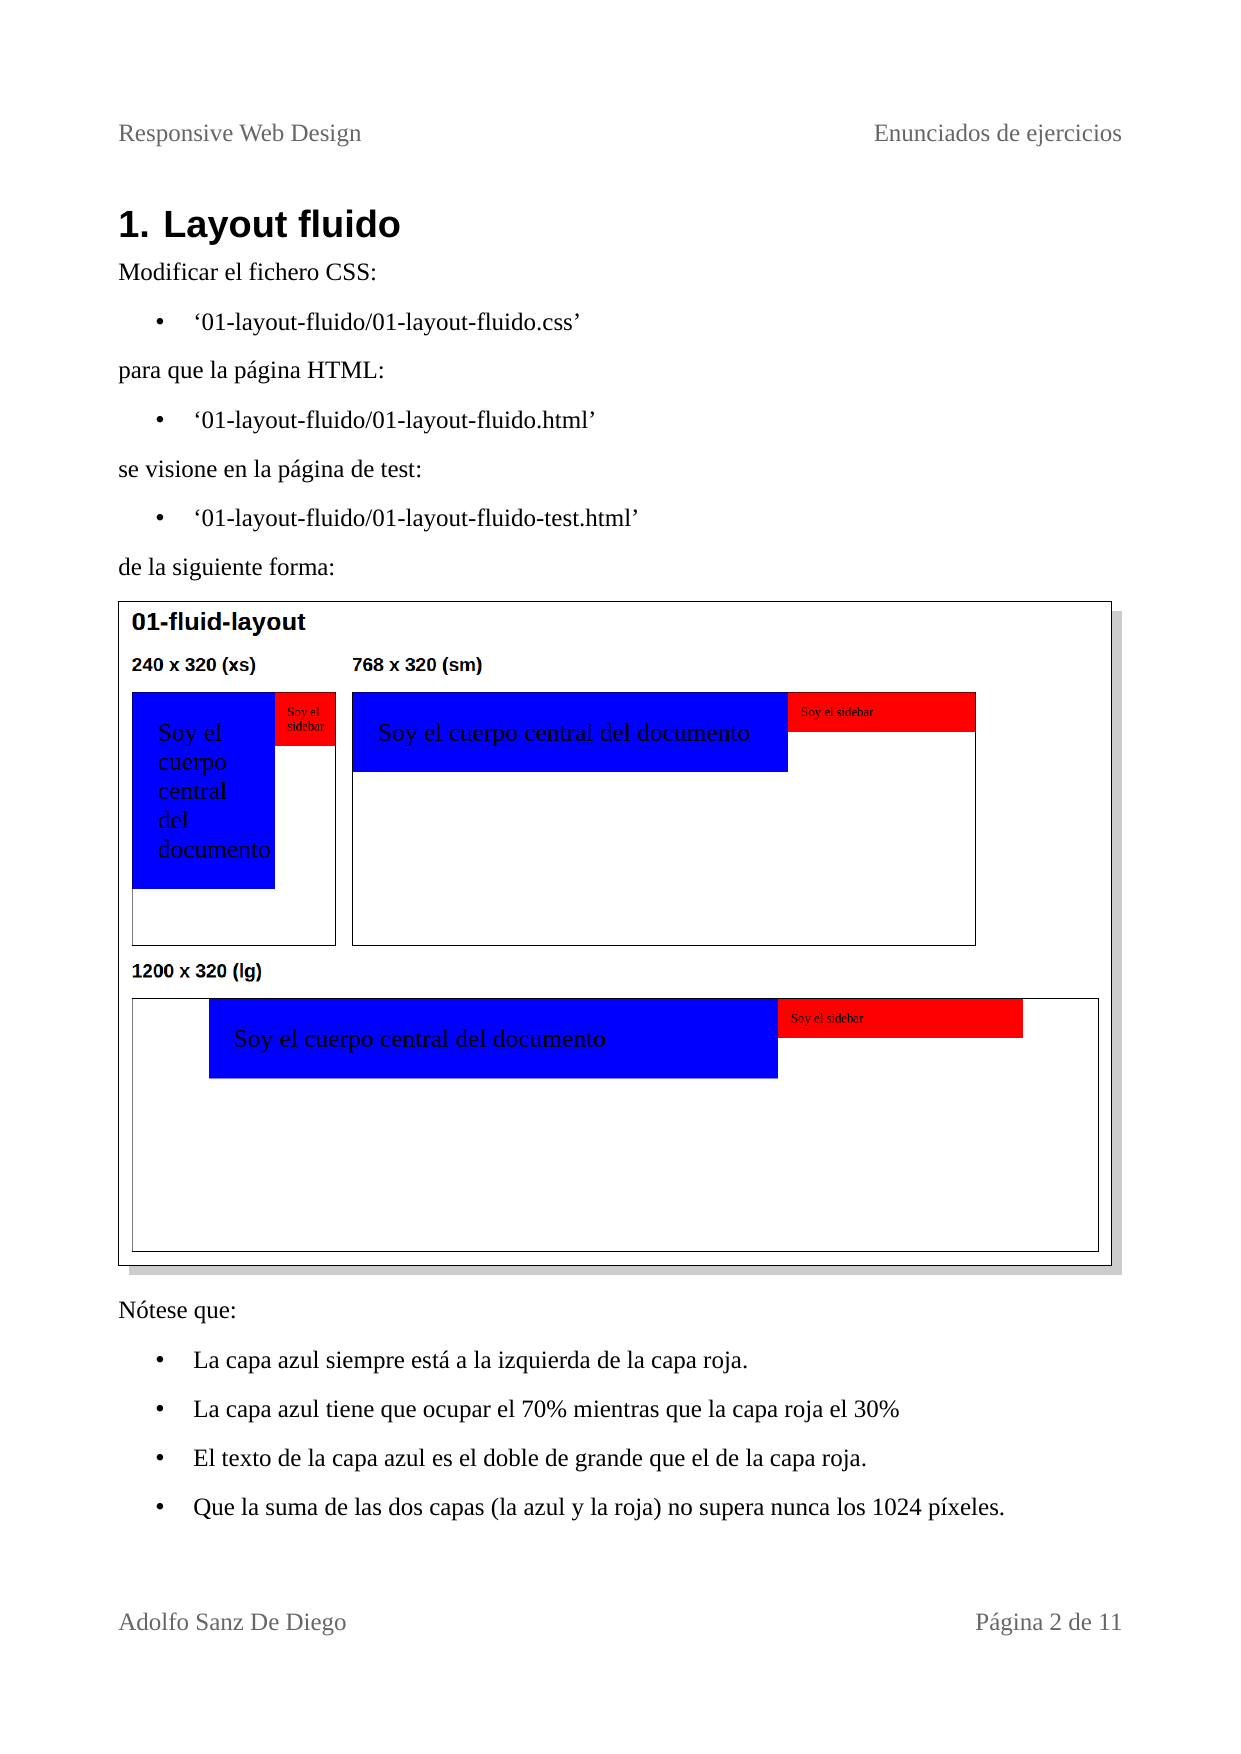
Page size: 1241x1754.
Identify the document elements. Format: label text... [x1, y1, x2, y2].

text Nótese que: [118, 1296, 1122, 1324]
list La capa azul tiene que ocupar el 70% mientras que la capa roja el 30% [156, 1394, 1122, 1422]
subtitle Layout fluido [118, 201, 1122, 245]
list ‘01-layout-fluido/01-layout-fluido-test.html’ [156, 503, 1122, 532]
text Modificar el fichero CSS: [118, 257, 1122, 286]
text se visione en la página de test: [118, 454, 1122, 482]
list La capa azul siempre está a la izquierda de la capa roja. [156, 1345, 1122, 1373]
picture [121, 603, 1109, 1262]
list ‘01-layout-fluido/01-layout-fluido.css’ [156, 307, 1122, 335]
list Que la suma de las dos capas (la azul y la roja) no supera nunca los 1024 píxeles. [156, 1492, 1122, 1521]
list El texto de la capa azul es el doble de grande que el de la capa roja. [156, 1443, 1122, 1472]
list ‘01-layout-fluido/01-layout-fluido.html’ [156, 405, 1122, 433]
text para que la página HTML: [118, 356, 1122, 384]
text de la siguiente forma: [118, 552, 1122, 581]
